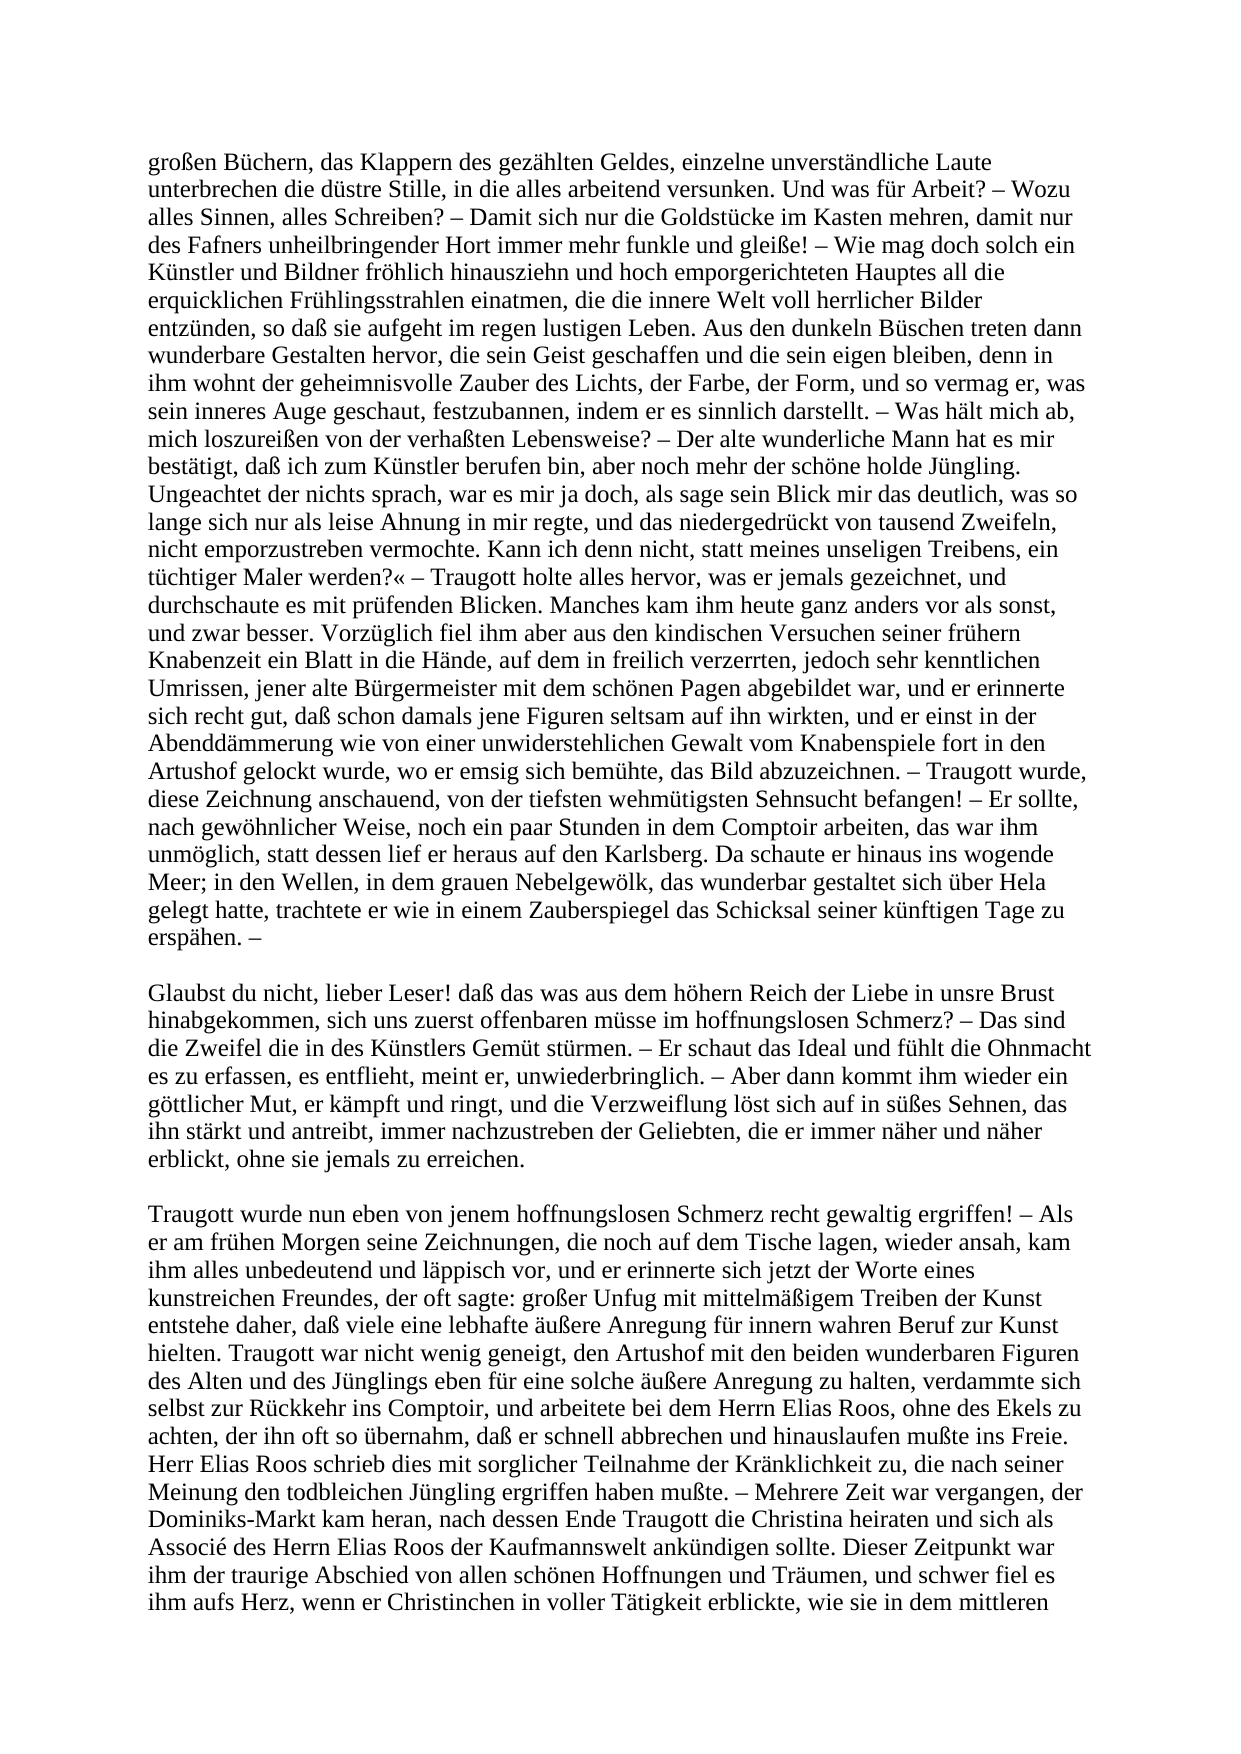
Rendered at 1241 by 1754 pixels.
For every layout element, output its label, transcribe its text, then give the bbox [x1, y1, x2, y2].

text großen Büchern, das Klappern des gezählten Geldes, einzelne unverständliche Laute unterbrechen die düstre Stille, in die alles arbeitend versunken. Und was für Arbeit? – Wozu alles Sinnen, alles Schreiben? – Damit sich nur die Goldstücke im Kasten mehren, damit nur des Fafners unheilbringender Hort immer mehr funkle und gleiße! – Wie mag doch solch ein Künstler und Bildner fröhlich hinausziehn und hoch emporgerichteten Hauptes all die erquicklichen Frühlingsstrahlen einatmen, die die innere Welt voll herrlicher Bilder entzünden, so daß sie aufgeht im regen lustigen Leben. Aus den dunkeln Büschen treten dann wunderbare Gestalten hervor, die sein Geist geschaffen und die sein eigen bleiben, denn in ihm wohnt der geheimnisvolle Zauber des Lichts, der Farbe, der Form, und so vermag er, was sein inneres Auge geschaut, festzubannen, indem er es sinnlich darstellt. – Was hält mich ab, mich loszureißen von der verhaßten Lebensweise? – Der alte wunderliche Mann hat es mir bestätigt, daß ich zum Künstler berufen bin, aber noch mehr der schöne holde Jüngling. Ungeachtet der nichts sprach, war es mir ja doch, als sage sein Blick mir das deutlich, was so lange sich nur als leise Ahnung in mir regte, und das niedergedrückt von tausend Zweifeln, nicht emporzustreben vermochte. Kann ich denn nicht, statt meines unseligen Treibens, ein tüchtiger Maler werden?« – Traugott holte alles hervor, was er jemals gezeichnet, und durchschaute es mit prüfenden Blicken. Manches kam ihm heute ganz anders vor als sonst, und zwar besser. Vorzüglich fiel ihm aber aus den kindischen Versuchen seiner frühern Knabenzeit ein Blatt in die Hände, auf dem in freilich verzerrten, jedoch sehr kenntlichen Umrissen, jener alte Bürgermeister mit dem schönen Pagen abgebildet war, und er erinnerte sich recht gut, daß schon damals jene Figuren seltsam auf ihn wirkten, und er einst in der Abenddämmerung wie von einer unwiderstehlichen Gewalt vom Knabenspiele fort in den Artushof gelockt wurde, wo er emsig sich bemühte, das Bild abzuzeichnen. – Traugott wurde, diese Zeichnung anschauend, von der tiefsten wehmütigsten Sehnsucht befangen! – Er sollte, nach gewöhnlicher Weise, noch ein paar Stunden in dem Comptoir arbeiten, das war ihm unmöglich, statt dessen lief er heraus auf den Karlsberg. Da schaute er hinaus ins wogende Meer; in den Wellen, in dem grauen Nebelgewölk, das wunderbar gestaltet sich über Hela gelegt hatte, trachtete er wie in einem Zauberspiegel das Schicksal seiner künftigen Tage zu erspähen. – [148, 148, 1092, 951]
text Traugott wurde nun eben von jenem hoffnungslosen Schmerz recht gewaltig ergriffen! – Als er am frühen Morgen seine Zeichnungen, die noch auf dem Tische lagen, wieder ansah, kam ihm alles unbedeutend und läppisch vor, und er erinnerte sich jetzt der Worte eines kunstreichen Freundes, der oft sagte: großer Unfug mit mittelmäßigem Treiben der Kunst entstehe daher, daß viele eine lebhafte äußere Anregung für innern wahren Beruf zur Kunst hielten. Traugott war nicht wenig geneigt, den Artushof mit den beiden wunderbaren Figuren des Alten und des Jünglings eben für eine solche äußere Anregung zu halten, verdammte sich selbst zur Rückkehr ins Comptoir, und arbeitete bei dem Herrn Elias Roos, ohne des Ekels zu achten, der ihn oft so übernahm, daß er schnell abbrechen und hinauslaufen mußte ins Freie. Herr Elias Roos schrieb dies mit sorglicher Teilnahme der Kränklichkeit zu, die nach seiner Meinung den todbleichen Jüngling ergriffen haben mußte. – Mehrere Zeit war vergangen, der Dominiks-Markt kam heran, nach dessen Ende Traugott die Christina heiraten und sich als Associé des Herrn Elias Roos der Kaufmannswelt ankündigen sollte. Dieser Zeitpunkt war ihm der traurige Abschied von allen schönen Hoffnungen und Träumen, und schwer fiel es ihm aufs Herz, wenn er Christinchen in voller Tätigkeit erblickte, wie sie in dem mittleren [148, 1201, 1092, 1616]
text Glaubst du nicht, lieber Leser! daß das was aus dem höhern Reich der Liebe in unsre Brust hinabgekommen, sich uns zuerst offenbaren müsse im hoffnungslosen Schmerz? – Das sind die Zweifel die in des Künstlers Gemüt stürmen. – Er schaut das Ideal und fühlt die Ohnmacht es zu erfassen, es entflieht, meint er, unwiederbringlich. – Aber dann kommt ihm wieder ein göttlicher Mut, er kämpft und ringt, und die Verzweiflung löst sich auf in süßes Sehnen, das ihn stärkt und antreibt, immer nachzustreben der Geliebten, die er immer näher und näher erblickt, ohne sie jemals zu erreichen. [148, 979, 1092, 1173]
